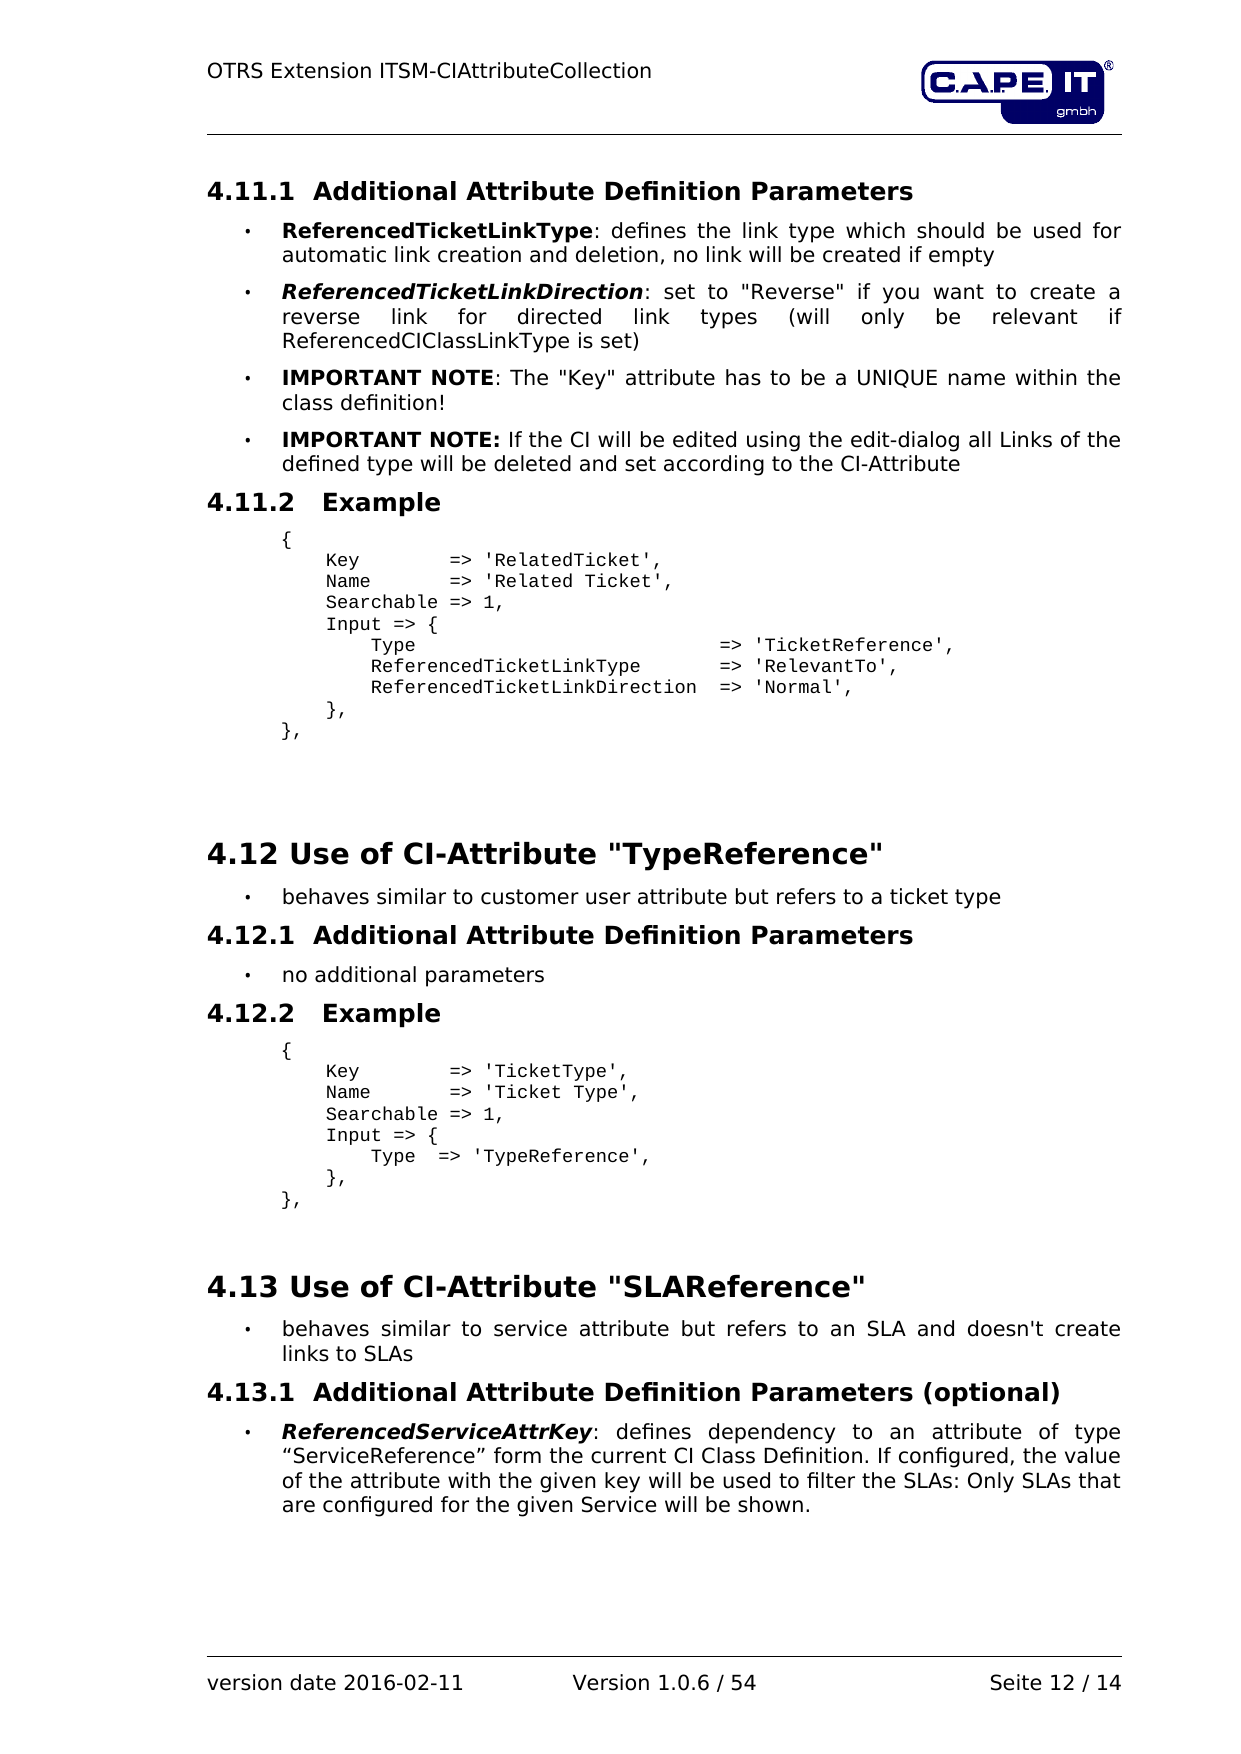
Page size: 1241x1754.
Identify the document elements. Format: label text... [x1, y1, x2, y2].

list IMPORTANT NOTE: The "Key" attribute has to be a UNIQUE name within the class definition! [244, 365, 1122, 415]
text Input => { [281, 614, 1122, 636]
list IMPORTANT NOTE: If the CI will be edited using the edit-dialog all Links of the defined type will be deleted and set according to the CI-Attribute [244, 427, 1122, 477]
list no additional parameters [244, 962, 1122, 988]
text }, [281, 1168, 1122, 1189]
subtitle Example [207, 488, 1122, 518]
text ReferencedTicketLinkType => 'RelevantTo', [281, 657, 1122, 678]
subtitle Additional Attribute Definition Parameters [207, 921, 1122, 951]
text }, [281, 1189, 1122, 1211]
text Key => 'RelatedTicket', [281, 551, 1122, 572]
picture [921, 60, 1114, 124]
text { [281, 1041, 1122, 1062]
list ReferencedServiceAttrKey: defines dependency to an attribute of type “ServiceReference” form the current CI Class Definition. If configured, the value of the attribute with the given key will be used to filter the SLAs: Only SLAs that are configured for the given Service will be shown. [244, 1419, 1122, 1517]
subtitle Use of CI-Attribute "SLAReference" [207, 1270, 1122, 1304]
subtitle Example [207, 999, 1122, 1029]
text Input => { [281, 1126, 1122, 1147]
text Type => 'TicketReference', [281, 636, 1122, 657]
text Searchable => 1, [281, 1104, 1122, 1126]
list ReferencedTicketLinkType: defines the link type which should be used for automatic link creation and deletion, no link will be created if empty [244, 218, 1122, 268]
list behaves similar to service attribute but refers to an SLA and doesn't create links to SLAs [244, 1317, 1122, 1366]
text }, [281, 699, 1122, 721]
text Key => 'TicketType', [281, 1062, 1122, 1083]
subtitle Additional Attribute Definition Parameters (optional) [207, 1378, 1122, 1407]
list behaves similar to customer user attribute but refers to a ticket type [244, 884, 1122, 909]
text Type => 'TypeReference', [281, 1147, 1122, 1168]
list ReferencedTicketLinkDirection: set to "Reverse" if you want to create a reverse link for directed link types (will only be relevant if ReferencedCIClassLinkType is set) [244, 279, 1122, 354]
text ReferencedTicketLinkDirection => 'Normal', [281, 678, 1122, 699]
subtitle Additional Attribute Definition Parameters [207, 177, 1122, 206]
text Searchable => 1, [281, 593, 1122, 614]
text Name => 'Related Ticket', [281, 572, 1122, 593]
text { [281, 529, 1122, 551]
subtitle Use of CI-Attribute "TypeReference" [207, 838, 1122, 872]
text }, [281, 721, 1122, 742]
text Name => 'Ticket Type', [281, 1083, 1122, 1104]
